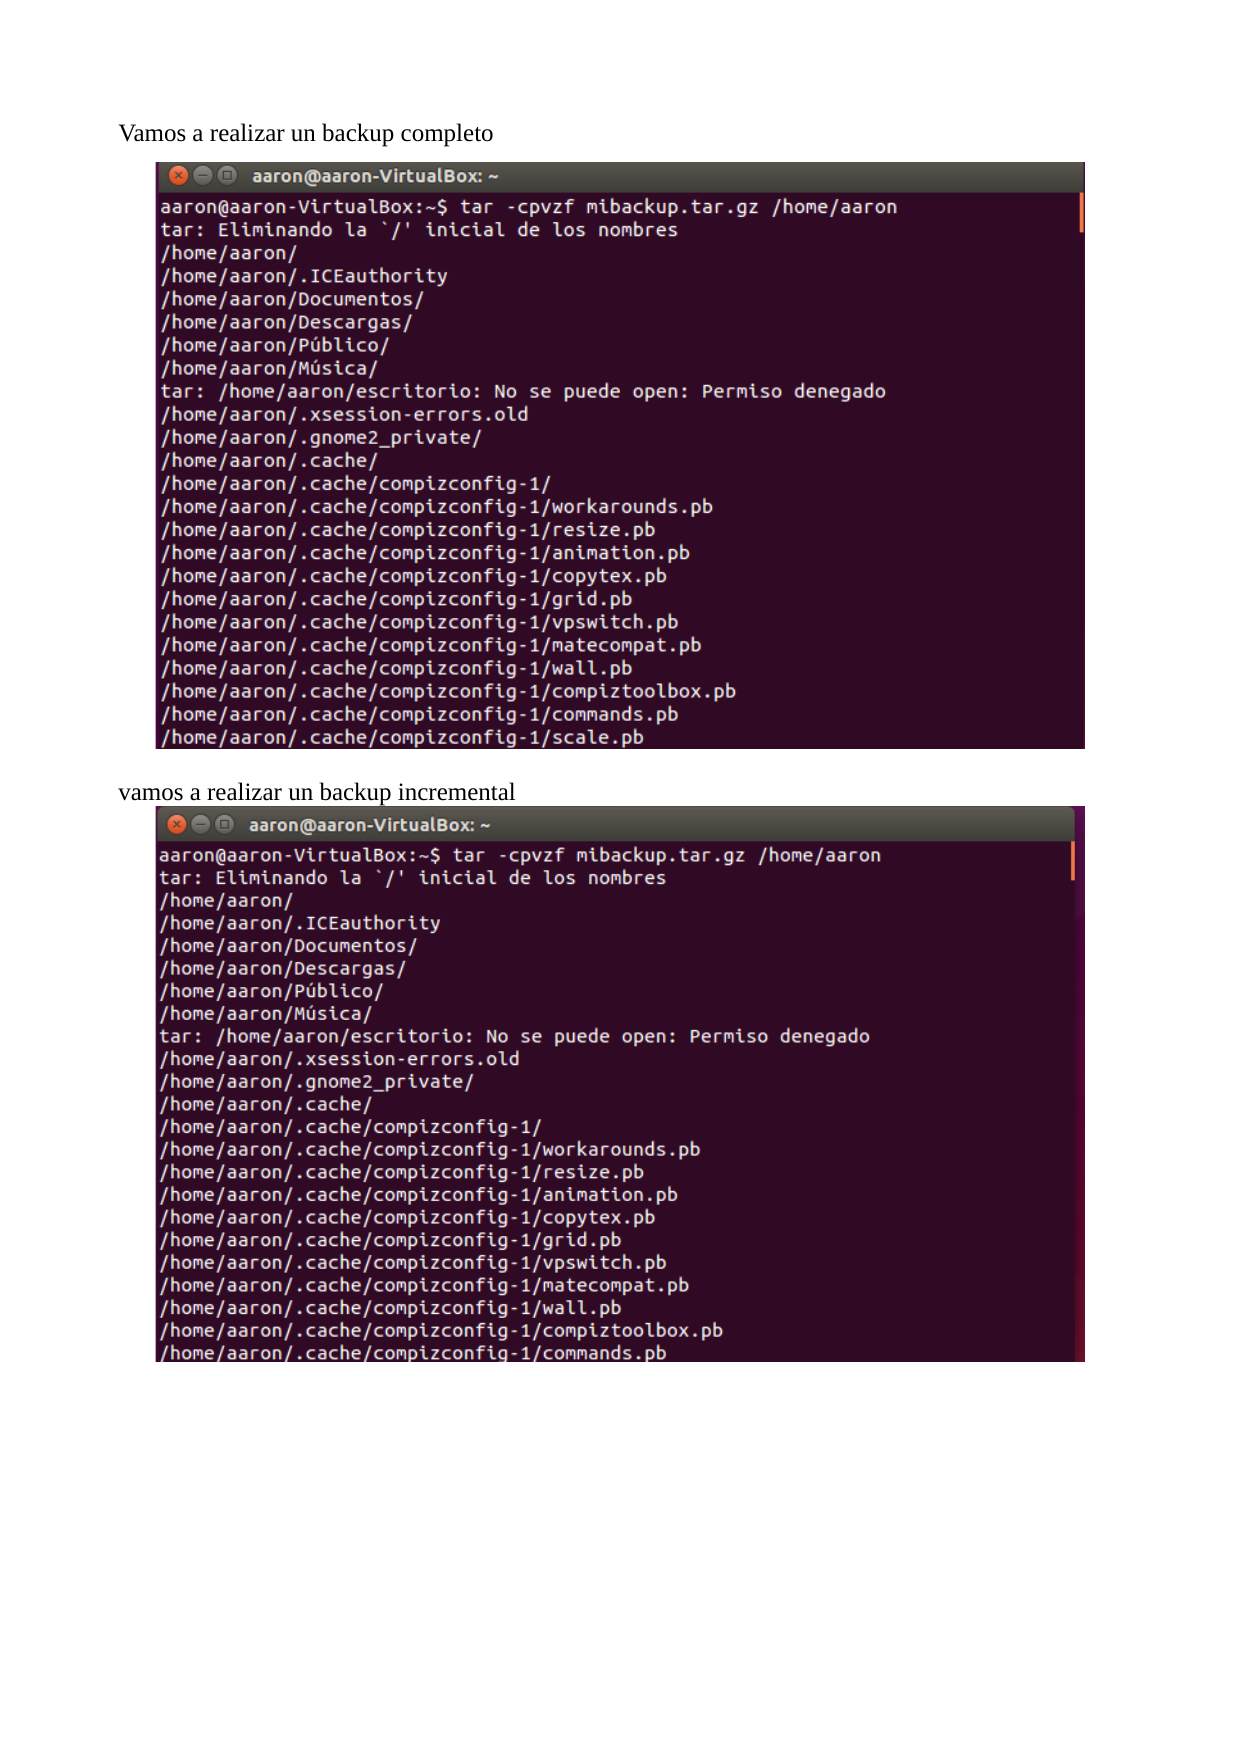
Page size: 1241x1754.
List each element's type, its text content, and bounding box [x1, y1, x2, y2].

text Vamos a realizar un backup completo [118, 118, 1122, 147]
picture [155, 806, 1085, 1362]
picture [155, 162, 1085, 749]
text vamos a realizar un backup incremental [118, 777, 1122, 806]
